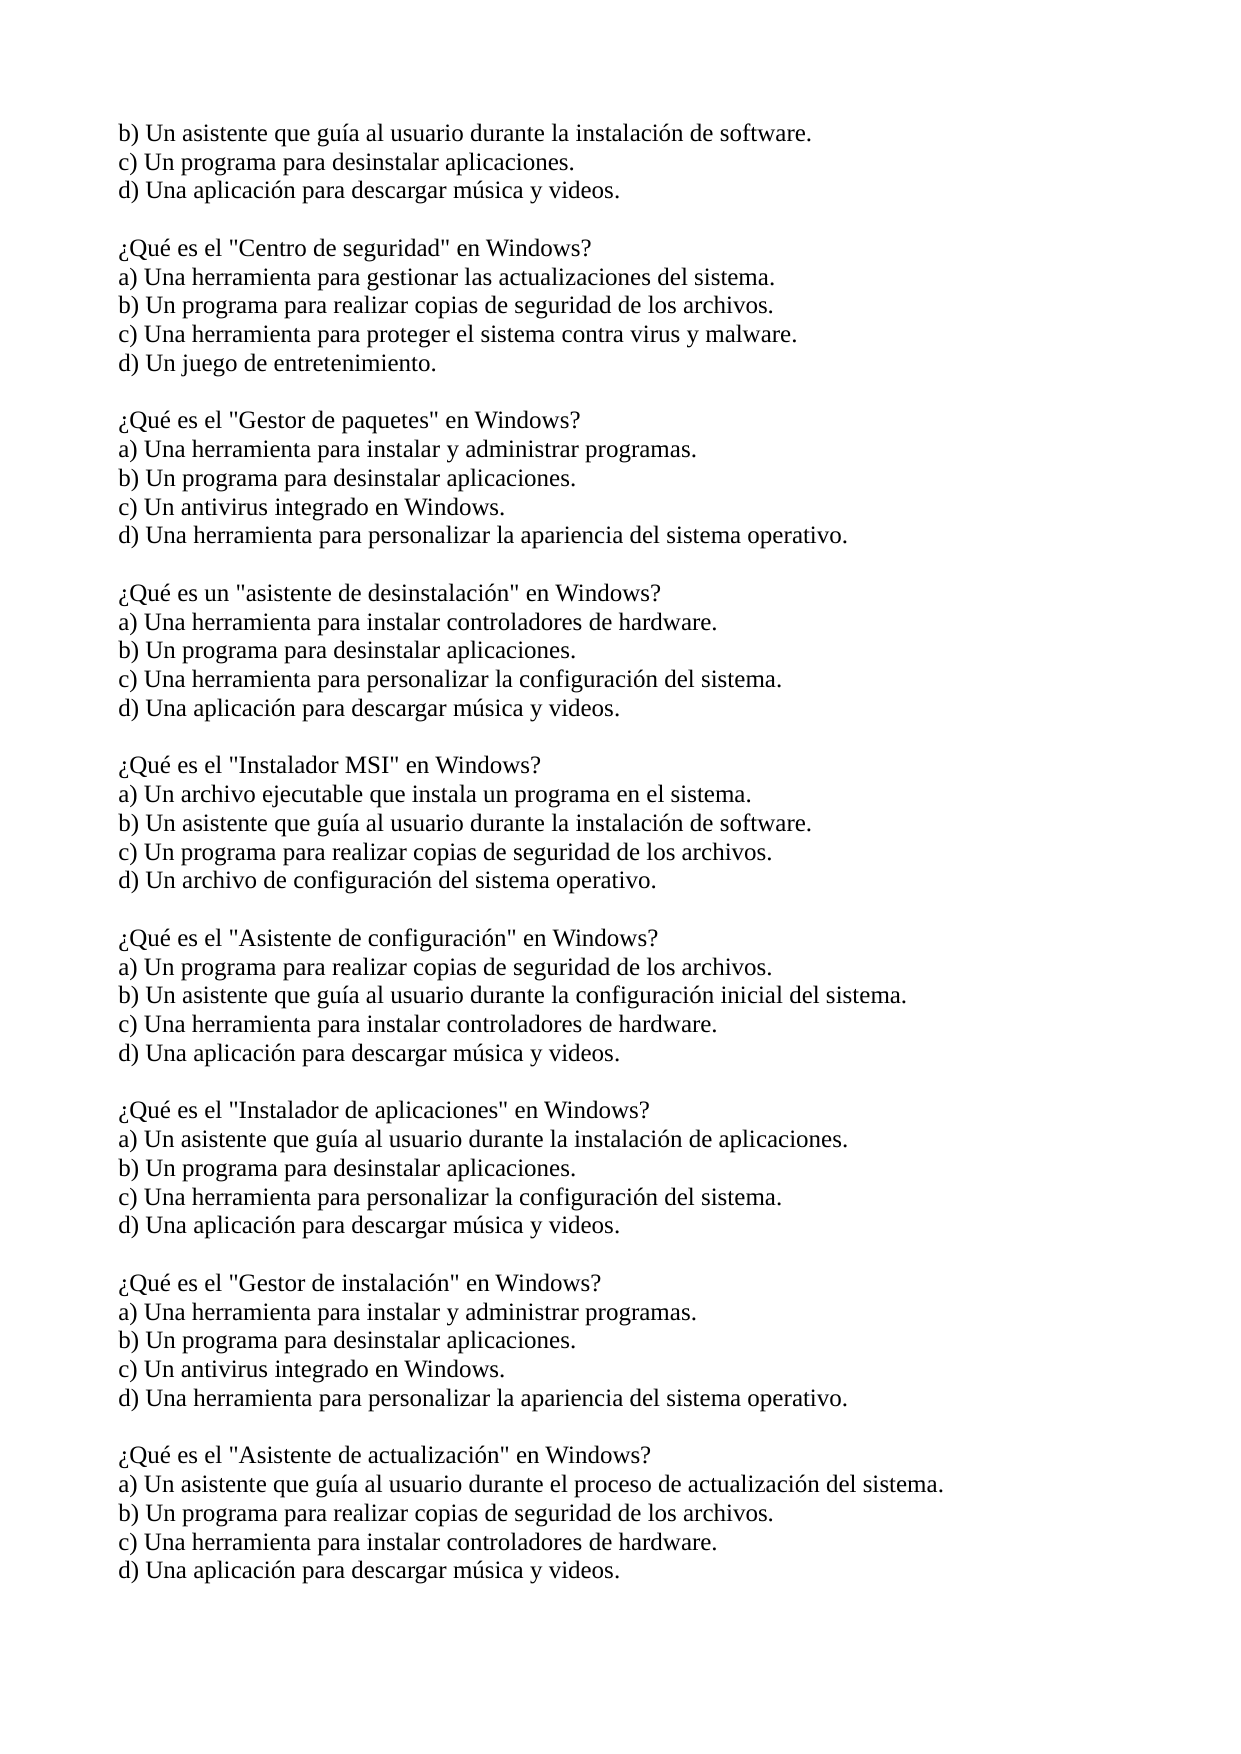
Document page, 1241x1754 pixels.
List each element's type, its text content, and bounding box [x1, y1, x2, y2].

text d) Una aplicación para descargar música y videos. [118, 693, 1122, 722]
text ¿Qué es el "Instalador MSI" en Windows? [118, 751, 1122, 779]
text b) Un programa para desinstalar aplicaciones. [118, 1326, 1122, 1354]
text c) Un antivirus integrado en Windows. [118, 492, 1122, 521]
text a) Un asistente que guía al usuario durante el proceso de actualización del sistema. [118, 1469, 1122, 1498]
text ¿Qué es un "asistente de desinstalación" en Windows? [118, 578, 1122, 607]
text ¿Qué es el "Instalador de aplicaciones" en Windows? [118, 1096, 1122, 1124]
text c) Una herramienta para instalar controladores de hardware. [118, 1527, 1122, 1556]
text d) Una herramienta para personalizar la apariencia del sistema operativo. [118, 521, 1122, 549]
text d) Una herramienta para personalizar la apariencia del sistema operativo. [118, 1383, 1122, 1412]
text a) Un archivo ejecutable que instala un programa en el sistema. [118, 779, 1122, 808]
text c) Un antivirus integrado en Windows. [118, 1354, 1122, 1383]
text b) Un asistente que guía al usuario durante la instalación de software. [118, 118, 1122, 147]
text c) Una herramienta para personalizar la configuración del sistema. [118, 664, 1122, 693]
text a) Una herramienta para instalar y administrar programas. [118, 434, 1122, 463]
text ¿Qué es el "Centro de seguridad" en Windows? [118, 233, 1122, 262]
text d) Un archivo de configuración del sistema operativo. [118, 866, 1122, 894]
text ¿Qué es el "Gestor de paquetes" en Windows? [118, 406, 1122, 434]
text d) Una aplicación para descargar música y videos. [118, 1211, 1122, 1239]
text ¿Qué es el "Gestor de instalación" en Windows? [118, 1268, 1122, 1297]
text b) Un programa para desinstalar aplicaciones. [118, 463, 1122, 492]
text b) Un programa para realizar copias de seguridad de los archivos. [118, 291, 1122, 319]
text b) Un programa para desinstalar aplicaciones. [118, 1153, 1122, 1182]
text c) Una herramienta para instalar controladores de hardware. [118, 1009, 1122, 1038]
text d) Una aplicación para descargar música y videos. [118, 1038, 1122, 1067]
text c) Un programa para realizar copias de seguridad de los archivos. [118, 837, 1122, 866]
text a) Una herramienta para gestionar las actualizaciones del sistema. [118, 262, 1122, 291]
text b) Un programa para desinstalar aplicaciones. [118, 636, 1122, 664]
text d) Una aplicación para descargar música y videos. [118, 176, 1122, 204]
text d) Una aplicación para descargar música y videos. [118, 1556, 1122, 1584]
text ¿Qué es el "Asistente de configuración" en Windows? [118, 923, 1122, 952]
text a) Un asistente que guía al usuario durante la instalación de aplicaciones. [118, 1124, 1122, 1153]
text b) Un programa para realizar copias de seguridad de los archivos. [118, 1498, 1122, 1527]
text d) Un juego de entretenimiento. [118, 348, 1122, 377]
text a) Un programa para realizar copias de seguridad de los archivos. [118, 952, 1122, 981]
text c) Una herramienta para personalizar la configuración del sistema. [118, 1182, 1122, 1211]
text ¿Qué es el "Asistente de actualización" en Windows? [118, 1441, 1122, 1469]
text a) Una herramienta para instalar y administrar programas. [118, 1297, 1122, 1326]
text b) Un asistente que guía al usuario durante la configuración inicial del sistema. [118, 981, 1122, 1009]
text a) Una herramienta para instalar controladores de hardware. [118, 607, 1122, 636]
text b) Un asistente que guía al usuario durante la instalación de software. [118, 808, 1122, 837]
text c) Una herramienta para proteger el sistema contra virus y malware. [118, 319, 1122, 348]
text c) Un programa para desinstalar aplicaciones. [118, 147, 1122, 176]
